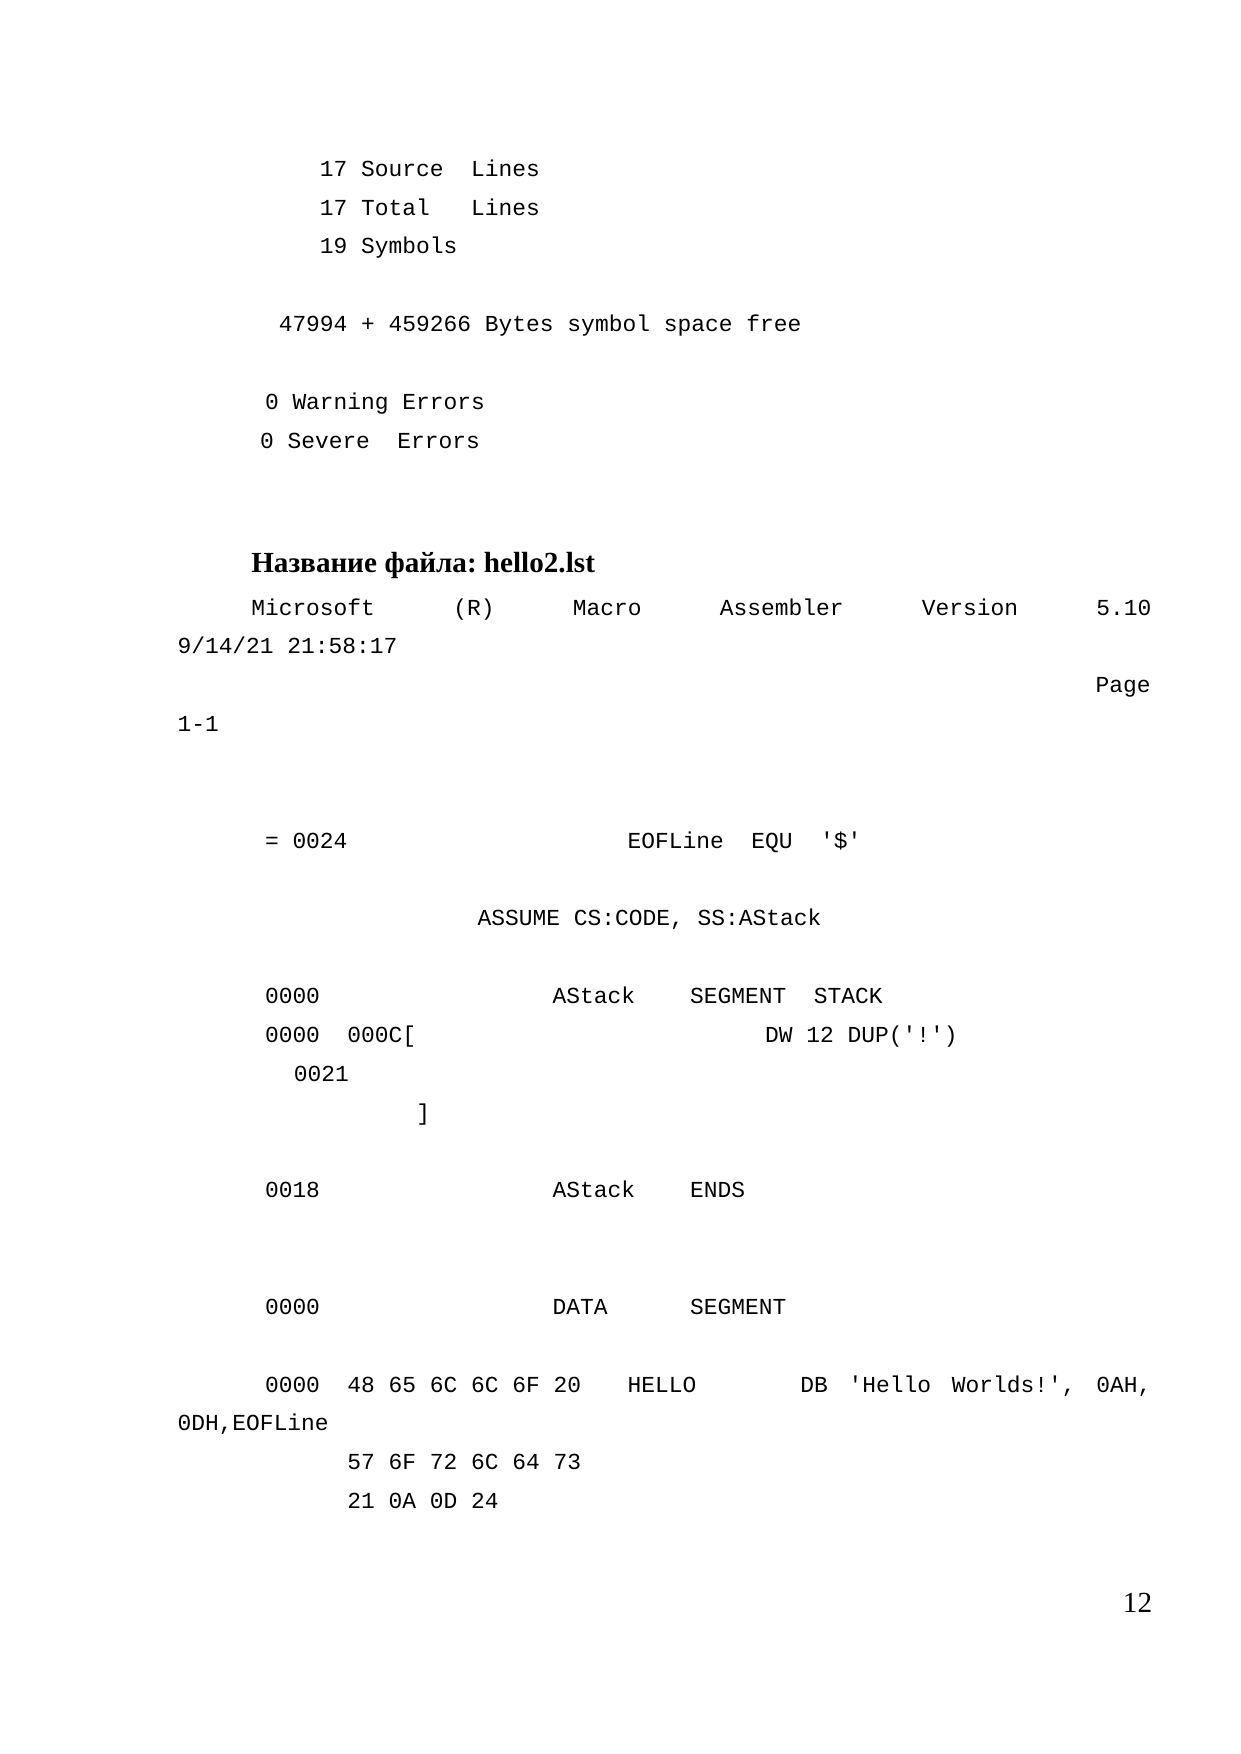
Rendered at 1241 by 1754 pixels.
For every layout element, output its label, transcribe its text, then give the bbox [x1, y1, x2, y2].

text 0000 DATA SEGMENT [177, 1295, 1152, 1321]
text 47994 + 459266 Bytes symbol space free [177, 312, 1152, 338]
text ] [177, 1101, 1152, 1127]
text ASSUME CS:CODE, SS:AStack [177, 907, 1152, 933]
text Page 1-1 [177, 673, 1152, 738]
text Microsoft (R) Macro Assembler Version 5.10 9/14/21 21:58:17 [177, 596, 1152, 661]
text 21 0A 0D 24 [177, 1489, 1152, 1515]
text 57 6F 72 6C 64 73 [177, 1451, 1152, 1477]
text 0000 AStack SEGMENT STACK [177, 984, 1152, 1010]
text 0000 48 65 6C 6C 6F 20 HELLO DB 'Hello Worlds!', 0AH, 0DH,EOFLine [177, 1373, 1152, 1438]
text 19 Symbols [177, 235, 1152, 261]
text 17 Total Lines [177, 196, 1152, 222]
text = 0024 EOFLine EQU '$' [177, 829, 1152, 855]
text 0000 000C[ DW 12 DUP('!') [177, 1023, 1152, 1049]
text 0 Warning Errors [177, 390, 1152, 416]
text 0018 AStack ENDS [177, 1179, 1152, 1204]
text Название файла: hello2.lst [177, 546, 1152, 579]
text 17 Source Lines [177, 157, 1152, 183]
text 0021 [177, 1062, 1152, 1088]
text 0 Severe Errors [177, 429, 1152, 455]
